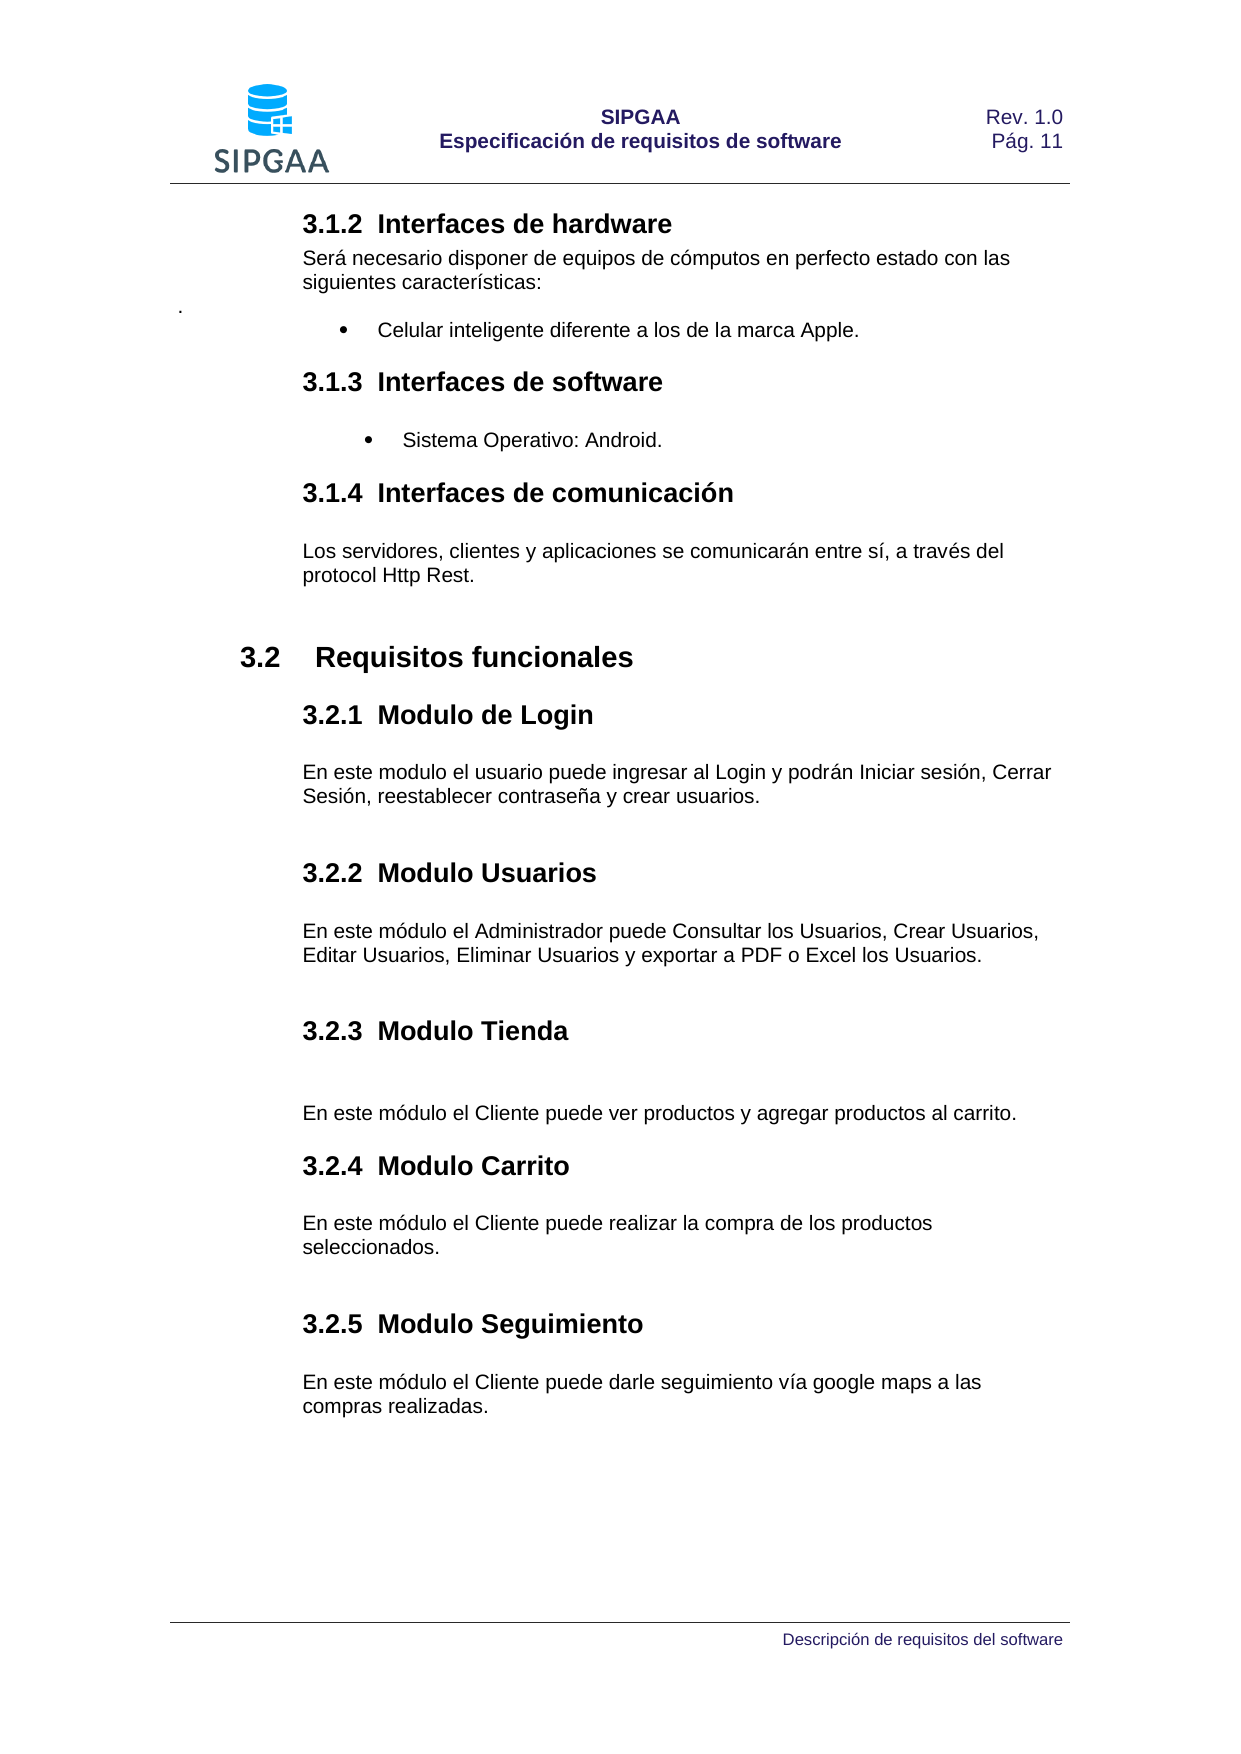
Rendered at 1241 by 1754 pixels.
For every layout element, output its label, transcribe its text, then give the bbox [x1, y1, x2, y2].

text . [177, 293, 1063, 317]
text Será necesario disponer de equipos de cómputos en perfecto estado con las siguientes características: [302, 246, 1063, 293]
picture [209, 81, 333, 176]
subtitle Interfaces de software [302, 366, 1063, 398]
list Celular inteligente diferente a los de la marca Apple. [340, 317, 1063, 341]
subtitle Interfaces de comunicación [302, 477, 1063, 508]
text En este módulo el Cliente puede ver productos y agregar productos al carrito. [302, 1101, 1063, 1125]
text En este modulo el usuario puede ingresar al Login y podrán Iniciar sesión, Cerrar Sesión, reestablecer contraseña y crear usuarios. [302, 760, 1063, 808]
subtitle Modulo Carrito [302, 1150, 1063, 1181]
subtitle Modulo Tienda [302, 1015, 1063, 1047]
text En este módulo el Cliente puede realizar la compra de los productos seleccionados. [302, 1211, 1063, 1259]
text En este módulo el Cliente puede darle seguimiento vía google maps a las compras realizadas. [302, 1369, 1063, 1417]
subtitle Modulo de Login [302, 699, 1063, 730]
subtitle Modulo Seguimiento [302, 1308, 1063, 1339]
text Los servidores, clientes y aplicaciones se comunicarán entre sí, a través del protocol Http Rest. [302, 538, 1063, 586]
list Sistema Operativo: Android. [365, 428, 1063, 452]
subtitle Interfaces de hardware [302, 208, 1063, 239]
subtitle Requisitos funcionales [240, 640, 1063, 674]
text En este módulo el Administrador puede Consultar los Usuarios, Crear Usuarios, Editar Usuarios, Eliminar Usuarios y exportar a PDF o Excel los Usuarios. [302, 918, 1063, 966]
subtitle Modulo Usuarios [302, 857, 1063, 888]
